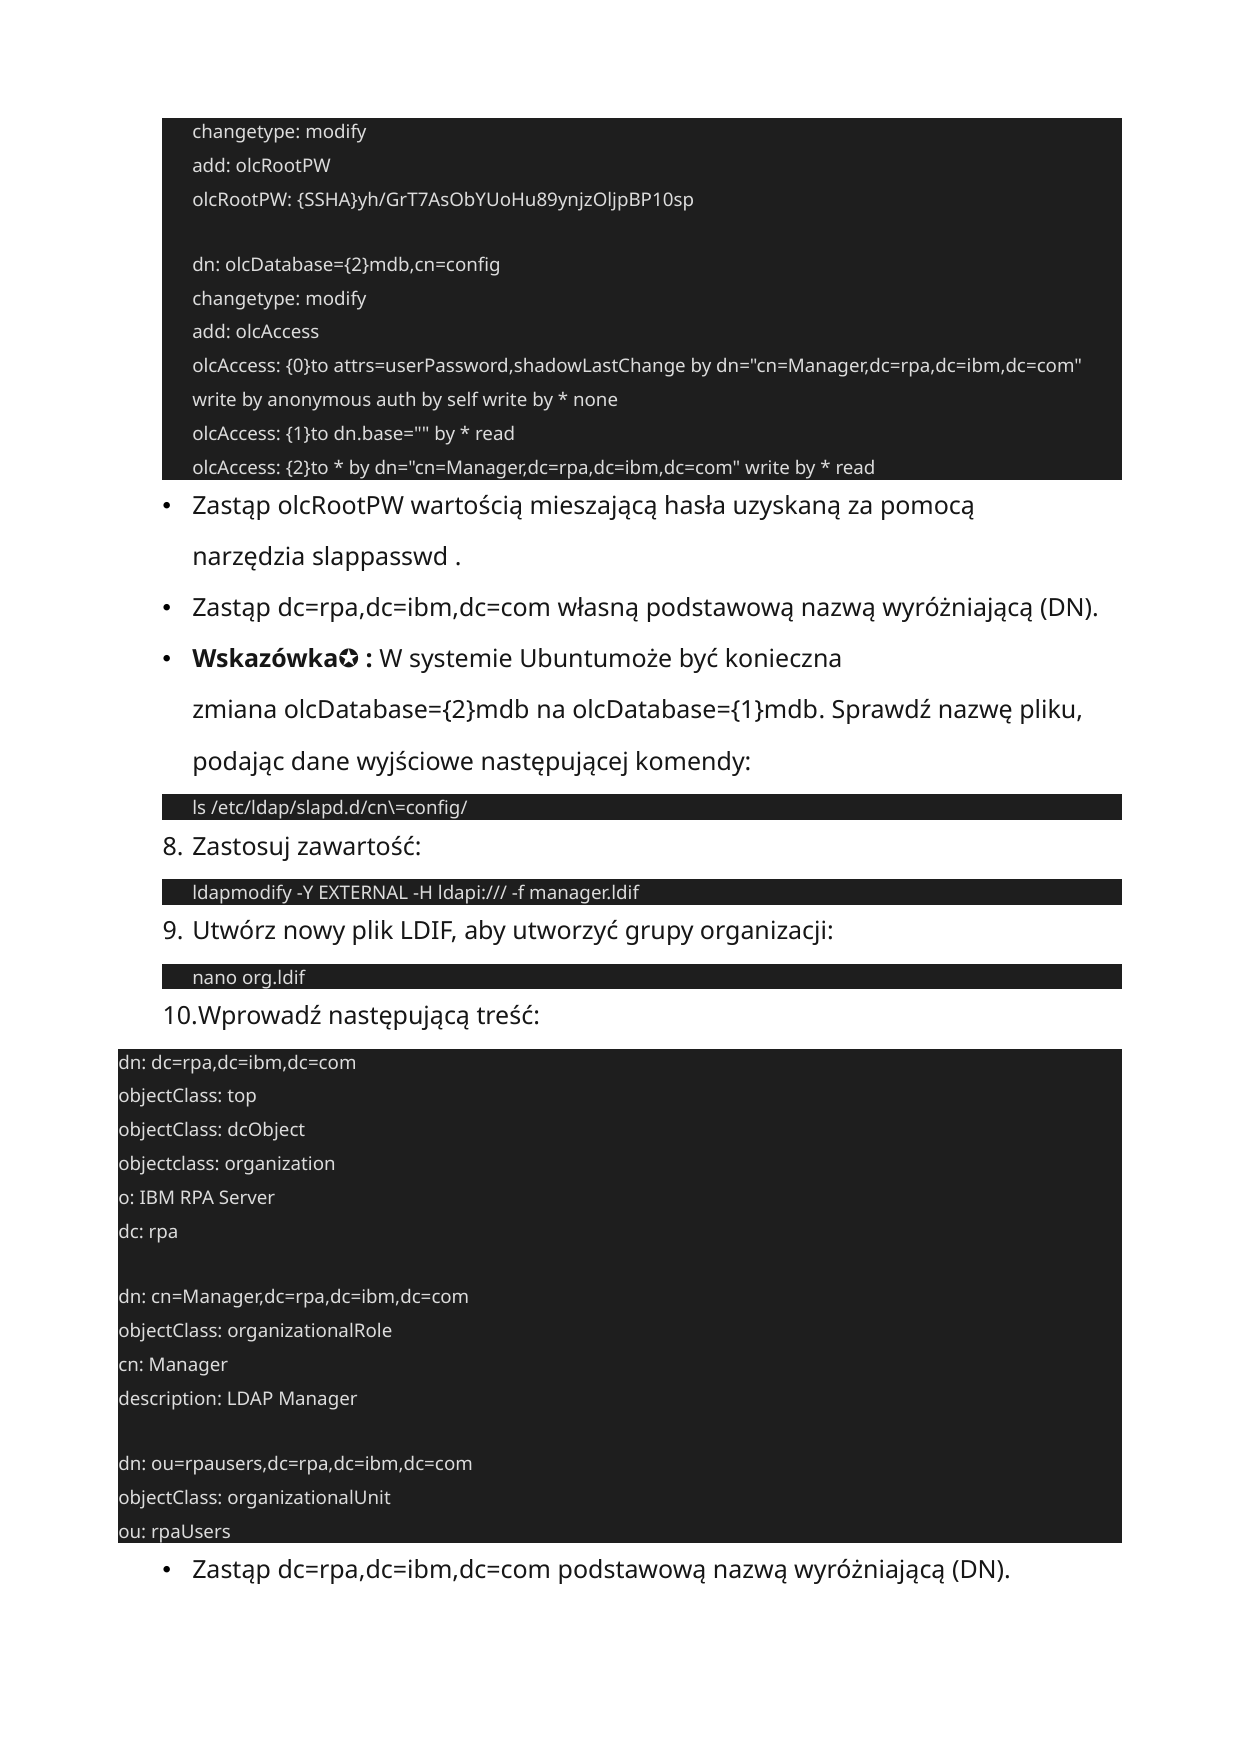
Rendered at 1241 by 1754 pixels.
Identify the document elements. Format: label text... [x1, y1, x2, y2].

list dn: olcDatabase={2}mdb,cn=config [162, 251, 1122, 277]
list Zastosuj zawartość: [162, 828, 1122, 862]
text dn: cn=Manager,dc=rpa,dc=ibm,dc=com [118, 1283, 1122, 1309]
list changetype: modify [162, 118, 1122, 144]
list add: olcRootPW [162, 152, 1122, 177]
list ls /etc/ldap/slapd.d/cn\=config/ [162, 794, 1122, 820]
text objectclass: organization [118, 1151, 1122, 1176]
list Zastąp dc=rpa,dc=ibm,dc=com własną podstawową nazwą wyróżniającą (DN). [162, 590, 1122, 624]
list olcAccess: {0}to attrs=userPassword,shadowLastChange by dn="cn=Manager,dc=rpa,dc=ibm,dc=com" write by anonymous auth by self write by * none [162, 353, 1122, 412]
list Zastąp dc=rpa,dc=ibm,dc=com podstawową nazwą wyróżniającą (DN). [162, 1552, 1122, 1586]
list olcRootPW: {SSHA}yh/GrT7AsObYUoHu89ynjzOljpBP10sp [162, 186, 1122, 211]
text objectClass: organizationalRole [118, 1317, 1122, 1343]
list changetype: modify [162, 285, 1122, 310]
list Utwórz nowy plik LDIF, aby utworzyć grupy organizacji: [162, 913, 1122, 947]
list Wskazówka✪ : W systemie Ubuntumoże być konieczna zmiana olcDatabase={2}mdb na olcDatabase={1}mdb. Sprawdź nazwę pliku, podając dane wyjściowe następującej komendy: [162, 641, 1122, 777]
text o: IBM RPA Server [118, 1184, 1122, 1210]
list nano org.ldif [162, 964, 1122, 989]
list Wprowadź następującą treść: [162, 998, 1122, 1032]
list olcAccess: {2}to * by dn="cn=Manager,dc=rpa,dc=ibm,dc=com" write by * read [162, 454, 1122, 480]
list ldapmodify -Y EXTERNAL -H ldapi:/// -f manager.ldif [162, 879, 1122, 905]
list add: olcAccess [162, 319, 1122, 344]
text description: LDAP Manager [118, 1385, 1122, 1411]
text cn: Manager [118, 1351, 1122, 1377]
text dn: ou=rpausers,dc=rpa,dc=ibm,dc=com [118, 1450, 1122, 1476]
text objectClass: dcObject [118, 1117, 1122, 1142]
text ou: rpaUsers [118, 1518, 1122, 1543]
text objectClass: top [118, 1083, 1122, 1108]
list Zastąp olcRootPW wartością mieszającą hasła uzyskaną za pomocą narzędzia slappasswd . [162, 488, 1122, 573]
text dc: rpa [118, 1218, 1122, 1244]
list olcAccess: {1}to dn.base="" by * read [162, 420, 1122, 446]
text dn: dc=rpa,dc=ibm,dc=com [118, 1049, 1122, 1074]
text objectClass: organizationalUnit [118, 1484, 1122, 1509]
